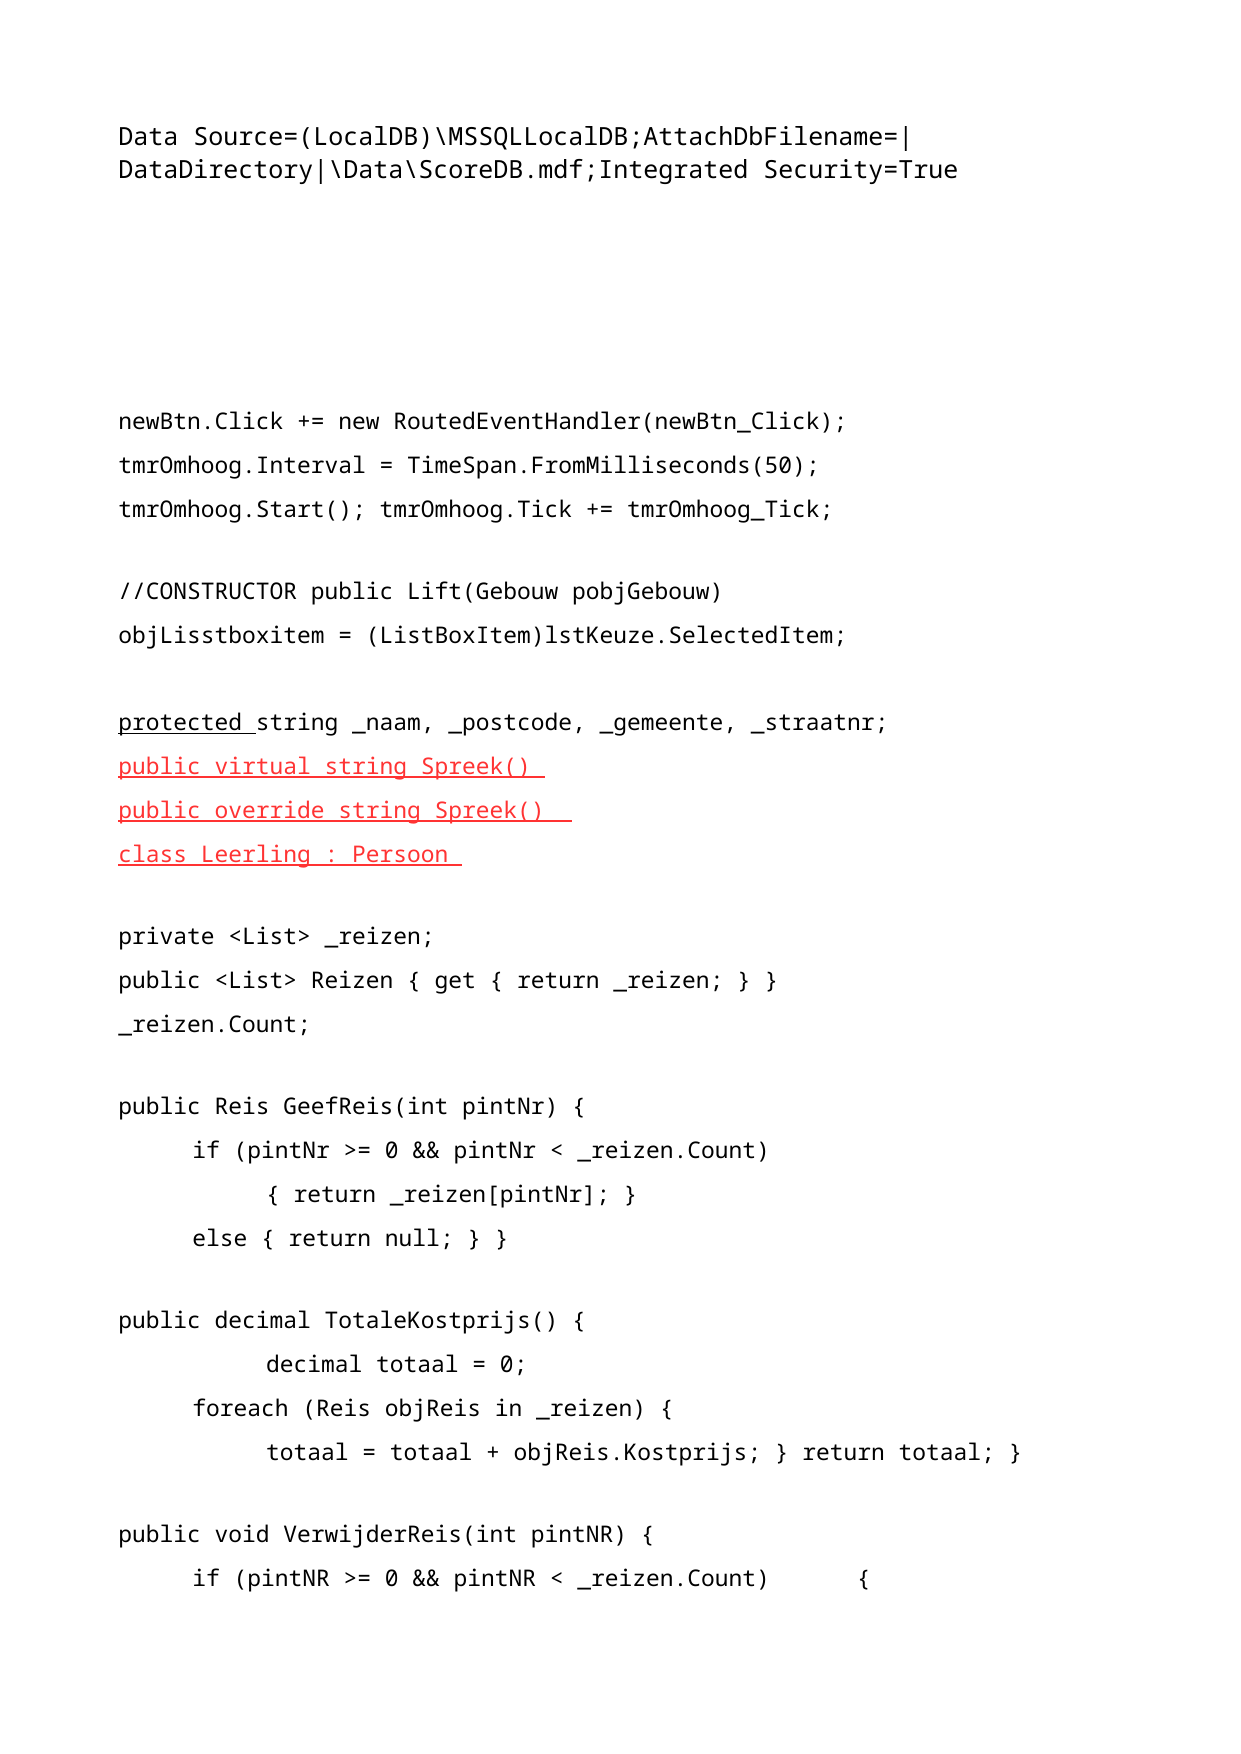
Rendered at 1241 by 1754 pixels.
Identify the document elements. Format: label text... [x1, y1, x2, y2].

text protected string _naam, _postcode, _gemeente, _straatnr; [118, 706, 1122, 738]
text if (pintNR >= 0 && pintNR < _reizen.Count) { [118, 1562, 1122, 1593]
text tmrOmhoog.Start(); tmrOmhoog.Tick += tmrOmhoog_Tick; [118, 492, 1122, 524]
text totaal = totaal + objReis.Kostprijs; } return totaal; } [118, 1435, 1122, 1467]
text objLisstboxitem = (ListBoxItem)lstKeuze.SelectedItem; [118, 619, 1122, 650]
text public decimal TotaleKostprijs() { [118, 1304, 1122, 1335]
text public virtual string Spreek() [118, 750, 1122, 781]
text public void VerwijderReis(int pintNR) { [118, 1518, 1122, 1549]
text public override string Spreek() [118, 794, 1122, 825]
text private <List> _reizen; [118, 920, 1122, 951]
text { return _reizen[pintNr]; } [118, 1178, 1122, 1209]
text _reizen.Count; [118, 1008, 1122, 1039]
text if (pintNr >= 0 && pintNr < _reizen.Count) [118, 1134, 1122, 1165]
text Data Source=(LocalDB)\MSSQLLocalDB;AttachDbFilename=|DataDirectory|\Data\ScoreDB.mdf;Integrated Security=True [118, 118, 1122, 186]
text class Leerling : Persoon [118, 838, 1122, 869]
text else { return null; } } [118, 1222, 1122, 1253]
text newBtn.Click += new RoutedEventHandler(newBtn_Click); [118, 405, 1122, 436]
text //CONSTRUCTOR public Lift(Gebouw pobjGebouw) [118, 575, 1122, 606]
text public <List> Reizen { get { return _reizen; } } [118, 964, 1122, 995]
text tmrOmhoog.Interval = TimeSpan.FromMilliseconds(50); [118, 449, 1122, 480]
text foreach (Reis objReis in _reizen) { [118, 1392, 1122, 1423]
text public Reis GeefReis(int pintNr) { [118, 1090, 1122, 1122]
text decimal totaal = 0; [118, 1348, 1122, 1379]
